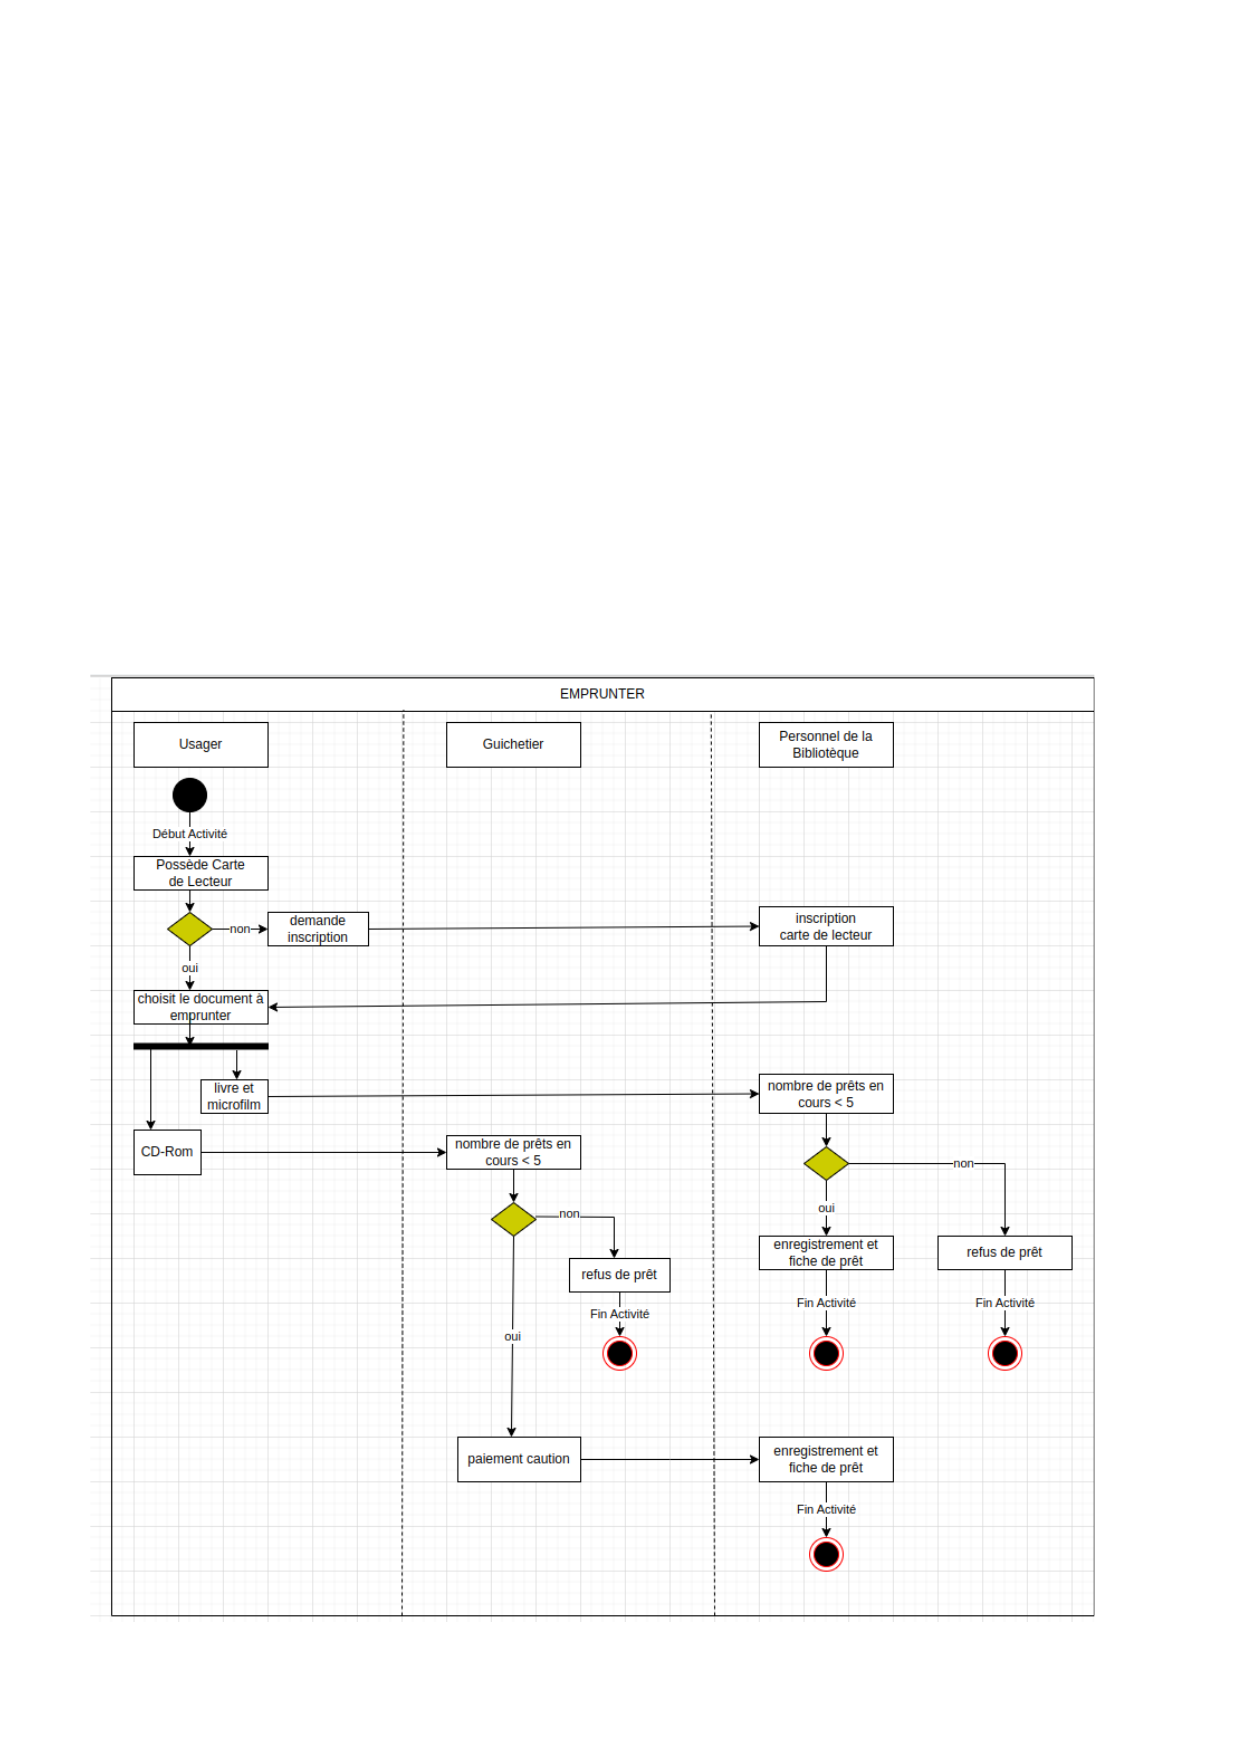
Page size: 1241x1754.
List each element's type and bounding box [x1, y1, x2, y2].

picture [90, 674, 1095, 1622]
